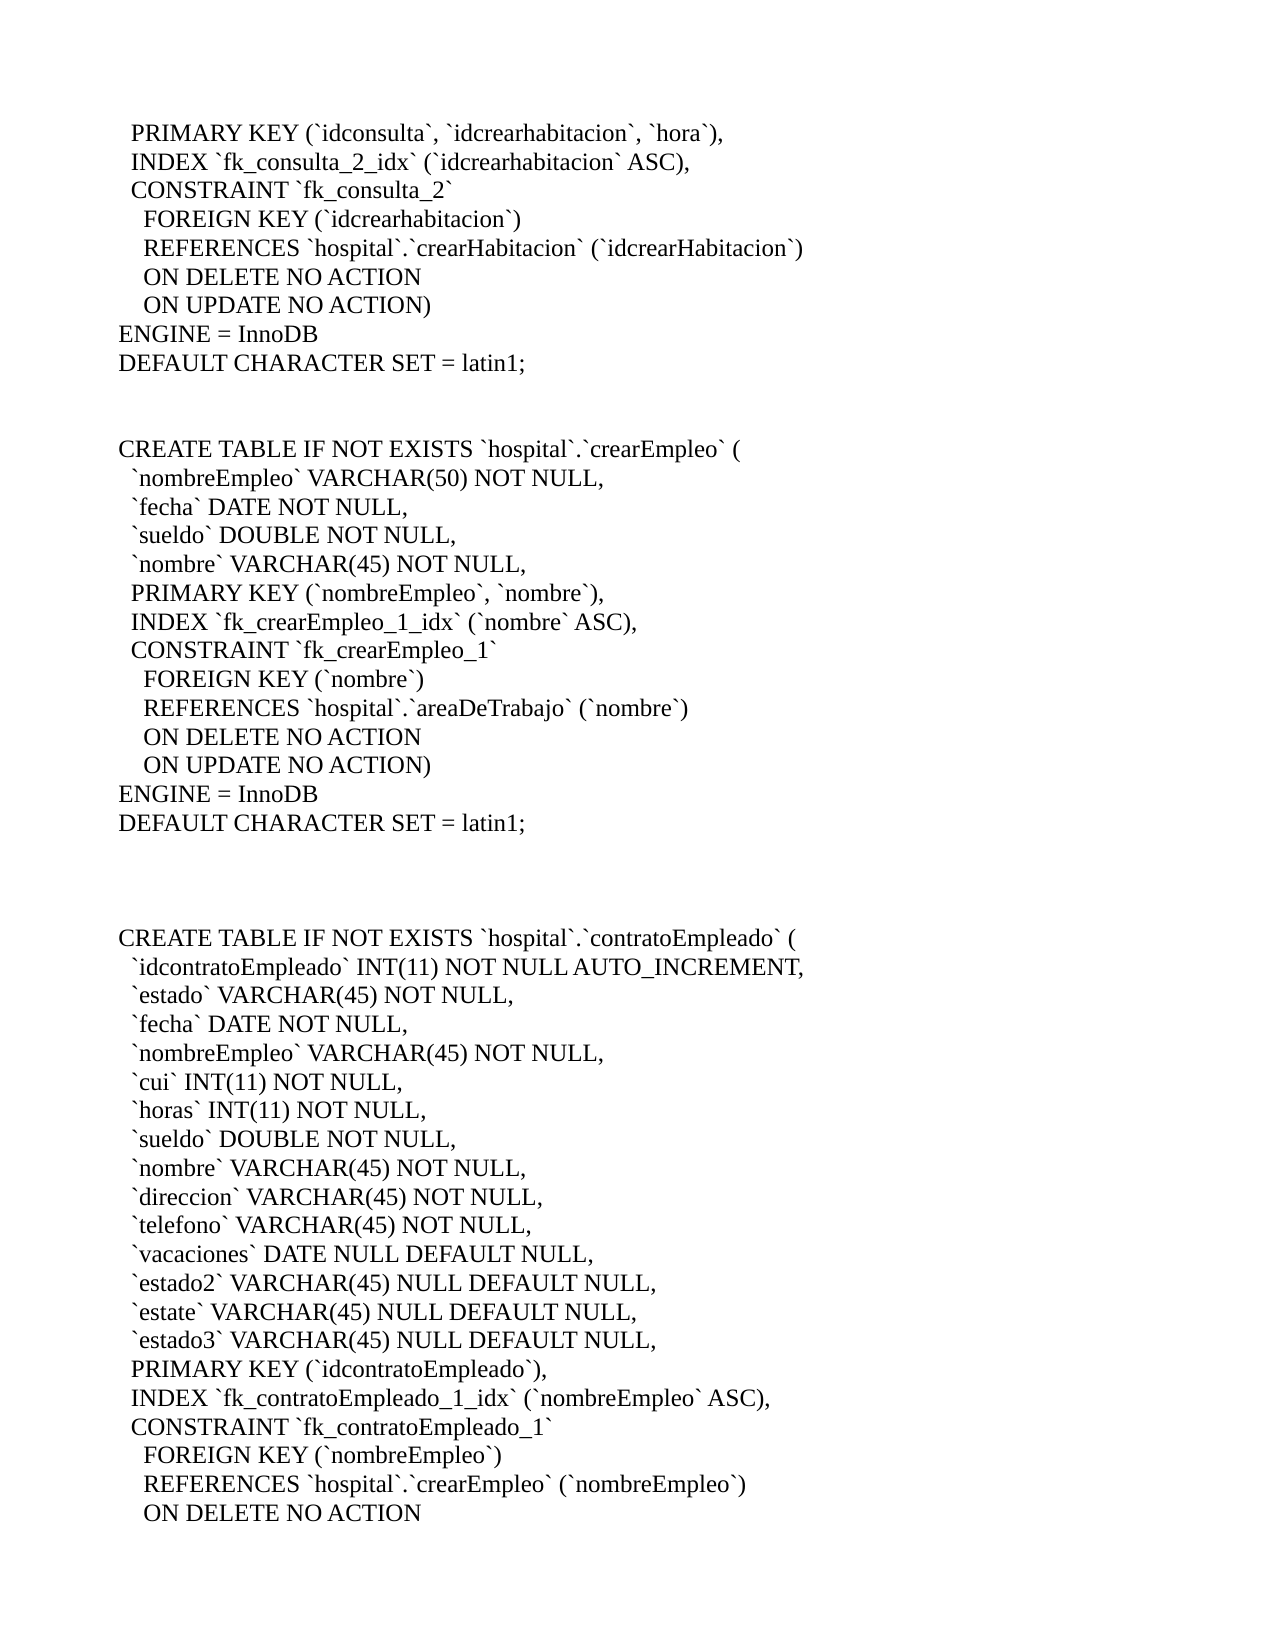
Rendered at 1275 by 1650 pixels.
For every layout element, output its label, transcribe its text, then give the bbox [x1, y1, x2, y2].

text ENGINE = InnoDB [118, 319, 1157, 348]
text ON DELETE NO ACTION [118, 262, 1157, 291]
text CREATE TABLE IF NOT EXISTS `hospital`.`contratoEmpleado` ( [118, 923, 1157, 952]
text CONSTRAINT `fk_contratoEmpleado_1` [118, 1412, 1157, 1441]
text `estate` VARCHAR(45) NULL DEFAULT NULL, [118, 1297, 1157, 1326]
text `idcontratoEmpleado` INT(11) NOT NULL AUTO_INCREMENT, [118, 952, 1157, 981]
text INDEX `fk_contratoEmpleado_1_idx` (`nombreEmpleo` ASC), [118, 1383, 1157, 1412]
text REFERENCES `hospital`.`crearHabitacion` (`idcrearHabitacion`) [118, 233, 1157, 262]
text `nombre` VARCHAR(45) NOT NULL, [118, 549, 1157, 578]
text ON UPDATE NO ACTION) [118, 291, 1157, 319]
text `estado` VARCHAR(45) NOT NULL, [118, 981, 1157, 1009]
text `estado3` VARCHAR(45) NULL DEFAULT NULL, [118, 1326, 1157, 1354]
text `fecha` DATE NOT NULL, [118, 492, 1157, 521]
text `cui` INT(11) NOT NULL, [118, 1067, 1157, 1096]
text ON UPDATE NO ACTION) [118, 751, 1157, 779]
text PRIMARY KEY (`idconsulta`, `idcrearhabitacion`, `hora`), [118, 118, 1157, 147]
text FOREIGN KEY (`nombreEmpleo`) [118, 1441, 1157, 1469]
text ENGINE = InnoDB [118, 779, 1157, 808]
text PRIMARY KEY (`idcontratoEmpleado`), [118, 1354, 1157, 1383]
text `direccion` VARCHAR(45) NOT NULL, [118, 1182, 1157, 1211]
text FOREIGN KEY (`idcrearhabitacion`) [118, 204, 1157, 233]
text INDEX `fk_crearEmpleo_1_idx` (`nombre` ASC), [118, 607, 1157, 636]
text `nombreEmpleo` VARCHAR(45) NOT NULL, [118, 1038, 1157, 1067]
text `fecha` DATE NOT NULL, [118, 1009, 1157, 1038]
text `telefono` VARCHAR(45) NOT NULL, [118, 1211, 1157, 1239]
text `vacaciones` DATE NULL DEFAULT NULL, [118, 1239, 1157, 1268]
text INDEX `fk_consulta_2_idx` (`idcrearhabitacion` ASC), [118, 147, 1157, 176]
text ON DELETE NO ACTION [118, 722, 1157, 751]
text REFERENCES `hospital`.`crearEmpleo` (`nombreEmpleo`) [118, 1469, 1157, 1498]
text FOREIGN KEY (`nombre`) [118, 664, 1157, 693]
text CONSTRAINT `fk_crearEmpleo_1` [118, 636, 1157, 664]
text `estado2` VARCHAR(45) NULL DEFAULT NULL, [118, 1268, 1157, 1297]
text REFERENCES `hospital`.`areaDeTrabajo` (`nombre`) [118, 693, 1157, 722]
text `nombre` VARCHAR(45) NOT NULL, [118, 1153, 1157, 1182]
text PRIMARY KEY (`nombreEmpleo`, `nombre`), [118, 578, 1157, 607]
text DEFAULT CHARACTER SET = latin1; [118, 348, 1157, 377]
text CREATE TABLE IF NOT EXISTS `hospital`.`crearEmpleo` ( [118, 434, 1157, 463]
text `horas` INT(11) NOT NULL, [118, 1096, 1157, 1124]
text CONSTRAINT `fk_consulta_2` [118, 176, 1157, 204]
text ON DELETE NO ACTION [118, 1498, 1157, 1527]
text `nombreEmpleo` VARCHAR(50) NOT NULL, [118, 463, 1157, 492]
text `sueldo` DOUBLE NOT NULL, [118, 521, 1157, 549]
text `sueldo` DOUBLE NOT NULL, [118, 1124, 1157, 1153]
text DEFAULT CHARACTER SET = latin1; [118, 808, 1157, 837]
